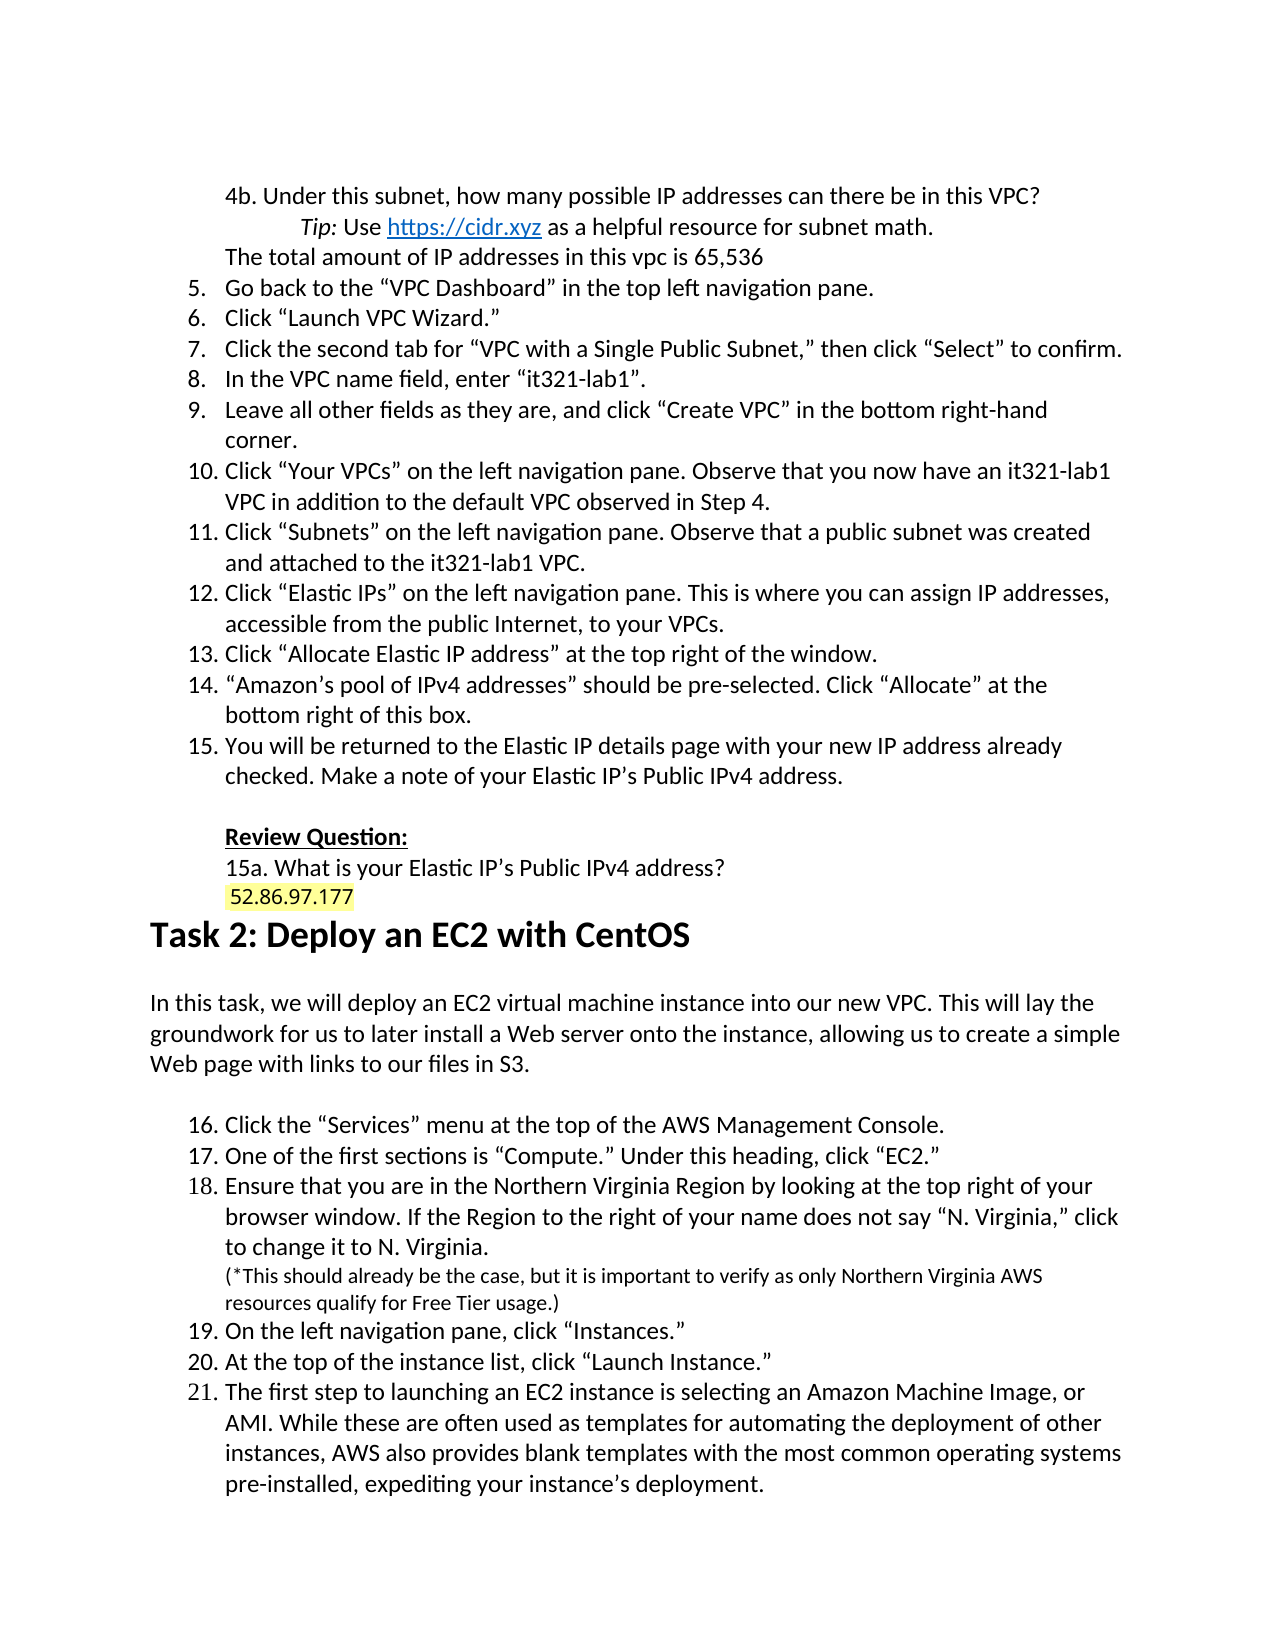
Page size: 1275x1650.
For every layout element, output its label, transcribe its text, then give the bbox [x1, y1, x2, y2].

text 15a. What is your Elastic IP’s Public IPv4 address? [225, 852, 1125, 882]
list Click the “Services” menu at the top of the AWS Management Console. [187, 1109, 1125, 1140]
list On the left navigation pane, click “Instances.” [187, 1315, 1125, 1346]
list Click “Subnets” on the left navigation pane. Observe that a public subnet was created and attached to the it321-lab1 VPC. [187, 516, 1125, 577]
list Click the second tab for “VPC with a Single Public Subnet,” then click “Select” to confirm. [187, 333, 1125, 364]
list You will be returned to the Elastic IP details page with your new IP address already checked. Make a note of your Elastic IP’s Public IPv4 address. [187, 730, 1125, 791]
text In this task, we will deploy an EC2 virtual machine instance into our new VPC. This will lay the groundwork for us to later install a Web server onto the instance, allowing us to create a simple Web page with links to our files in S3. [150, 987, 1125, 1079]
text 52.86.97.177 [225, 882, 1125, 911]
list Click “Allocate Elastic IP address” at the top right of the window. [187, 638, 1125, 669]
list Click “Launch VPC Wizard.” [187, 303, 1125, 333]
list Leave all other fields as they are, and click “Create VPC” in the bottom right-hand corner. [187, 394, 1125, 455]
list At the top of the instance list, click “Launch Instance.” [187, 1346, 1125, 1376]
text The total amount of IP addresses in this vpc is 65,536 [150, 242, 1125, 272]
text Task 2: Deploy an EC2 with CentOS [150, 911, 1125, 957]
list In the VPC name field, enter “it321-lab1”. [187, 364, 1125, 394]
text Review Question: [225, 821, 1125, 852]
list One of the first sections is “Compute.” Under this heading, click “EC2.” [187, 1140, 1125, 1170]
list Click “Elastic IPs” on the left navigation pane. This is where you can assign IP addresses, accessible from the public Internet, to your VPCs. [187, 577, 1125, 638]
text 4b. Under this subnet, how many possible IP addresses can there be in this VPC? Tip: Use https://cidr.xyz as a helpful resource for subnet math. [225, 150, 1125, 242]
list Click “Your VPCs” on the left navigation pane. Observe that you now have an it321-lab1 VPC in addition to the default VPC observed in Step 4. [187, 455, 1125, 516]
list Go back to the “VPC Dashboard” in the top left navigation pane. [187, 272, 1125, 303]
list Ensure that you are in the Northern Virginia Region by looking at the top right of your browser window. If the Region to the right of your name does not say “N. Virginia,” click to change it to N. Virginia. (*This should already be the case, but it is important to verify as only Northern Virginia AWS resources qualify for Free Tier usage.) [187, 1170, 1125, 1315]
list The first step to launching an EC2 instance is selecting an Amazon Machine Image, or AMI. While these are often used as templates for automating the deployment of other instances, AWS also provides blank templates with the most common operating systems pre-installed, expediting your instance’s deployment. [187, 1376, 1125, 1498]
list “Amazon’s pool of IPv4 addresses” should be pre-selected. Click “Allocate” at the bottom right of this box. [187, 669, 1125, 730]
